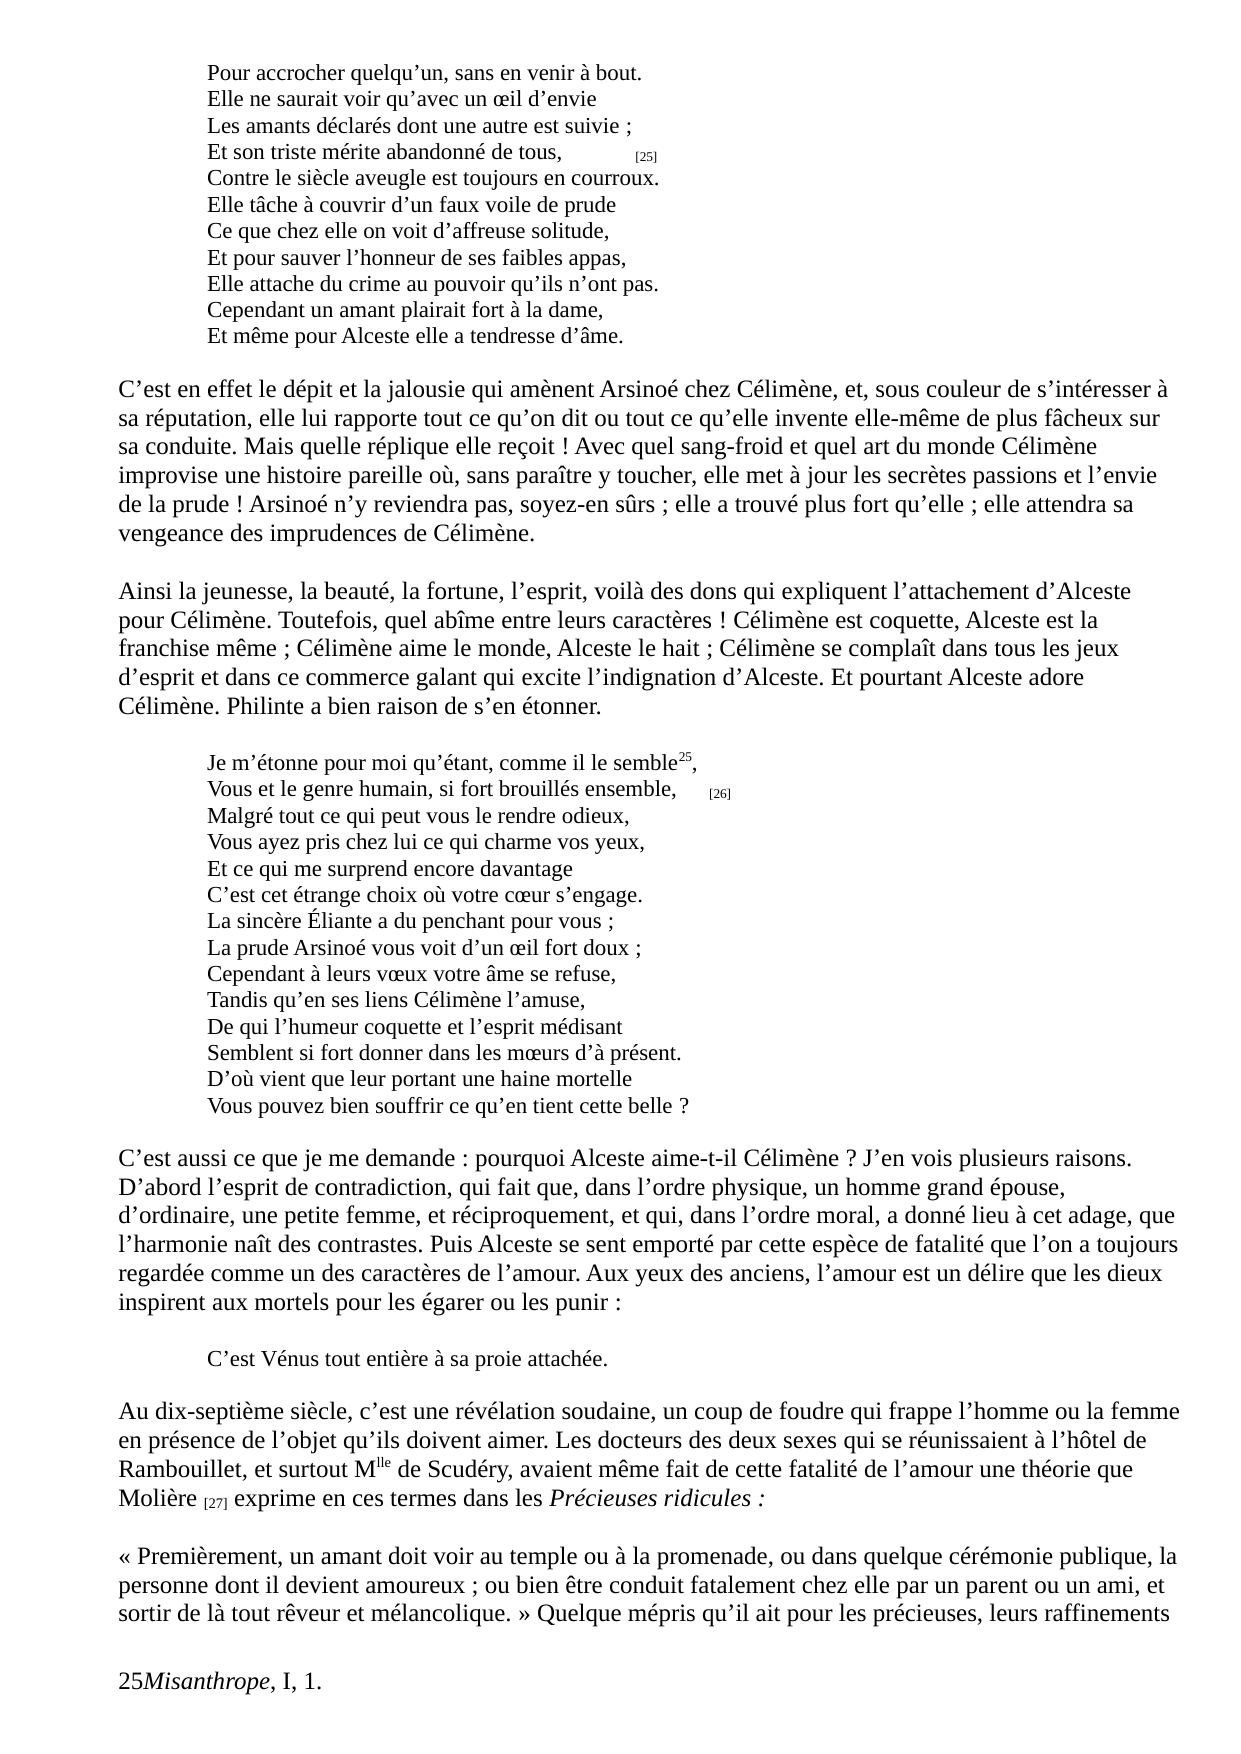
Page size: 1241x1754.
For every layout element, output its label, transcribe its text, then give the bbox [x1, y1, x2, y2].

text Et pour sauver l’honneur de ses faibles appas, [207, 243, 1181, 270]
text Je m’étonne pour moi qu’étant, comme il le semble, [207, 749, 1181, 776]
text Tandis qu’en ses liens Célimène l’amuse, [207, 986, 1181, 1013]
text De qui l’humeur coquette et l’esprit médisant [207, 1013, 1181, 1039]
text Vous et le genre humain, si fort brouillés ensemble, [26] [207, 776, 1181, 802]
text Cependant à leurs vœux votre âme se refuse, [207, 960, 1181, 986]
text Contre le siècle aveugle est toujours en courroux. [207, 164, 1181, 191]
text C’est aussi ce que je me demande : pourquoi Alceste aime-t-il Célimène ? J’en vois plusieurs raisons. D’abord l’esprit de contradiction, qui fait que, dans l’ordre physique, un homme grand épouse, d’ordinaire, une petite femme, et réciproquement, et qui, dans l’ordre moral, a donné lieu à cet adage, que l’harmonie naît des contrastes. Puis Alceste se sent emporté par cette espèce de fatalité que l’on a toujours regardée comme un des caractères de l’amour. Aux yeux des anciens, l’amour est un délire que les dieux inspirent aux mortels pour les égarer ou les punir : [118, 1143, 1181, 1316]
text C’est en effet le dépit et la jalousie qui amènent Arsinoé chez Célimène, et, sous couleur de s’intéresser à sa réputation, elle lui rapporte tout ce qu’on dit ou tout ce qu’elle invente elle-même de plus fâcheux sur sa conduite. Mais quelle réplique elle reçoit ! Avec quel sang-froid et quel art du monde Célimène improvise une histoire pareille où, sans paraître y toucher, elle met à jour les secrètes passions et l’envie de la prude ! Arsinoé n’y reviendra pas, soyez-en sûrs ; elle a trouvé plus fort qu’elle ; elle attendra sa vengeance des imprudences de Célimène. [118, 374, 1181, 546]
text Vous ayez pris chez lui ce qui charme vos yeux, [207, 828, 1181, 854]
text Malgré tout ce qui peut vous le rendre odieux, [207, 802, 1181, 828]
text Les amants déclarés dont une autre est suivie ; [207, 112, 1181, 138]
text Misanthrope, I, 1. [118, 1666, 1181, 1695]
text Semblent si fort donner dans les mœurs d’à présent. [207, 1039, 1181, 1065]
text Et ce qui me surprend encore davantage [207, 854, 1181, 881]
text C’est cet étrange choix où votre cœur s’engage. [207, 881, 1181, 907]
text Cependant un amant plairait fort à la dame, [207, 296, 1181, 323]
text Ce que chez elle on voit d’affreuse solitude, [207, 217, 1181, 243]
text « Premièrement, un amant doit voir au temple ou à la promenade, ou dans quelque cérémonie publique, la personne dont il devient amoureux ; ou bien être conduit fatalement chez elle par un parent ou un ami, et sortir de là tout rêveur et mélancolique. » Quelque mépris qu’il ait pour les précieuses, leurs raffinements [118, 1541, 1181, 1627]
text Vous pouvez bien souffrir ce qu’en tient cette belle ? [207, 1092, 1181, 1118]
text Elle tâche à couvrir d’un faux voile de prude [207, 191, 1181, 217]
text D’où vient que leur portant une haine mortelle [207, 1065, 1181, 1092]
text C’est Vénus tout entière à sa proie attachée. [207, 1345, 1181, 1371]
text Et son triste mérite abandonné de tous, [25] [207, 138, 1181, 164]
text Ainsi la jeunesse, la beauté, la fortune, l’esprit, voilà des dons qui expliquent l’attachement d’Alceste pour Célimène. Toutefois, quel abîme entre leurs caractères ! Célimène est coquette, Alceste est la franchise même ; Célimène aime le monde, Alceste le hait ; Célimène se complaît dans tous les jeux d’esprit et dans ce commerce galant qui excite l’indignation d’Alceste. Et pourtant Alceste adore Célimène. Philinte a bien raison de s’en étonner. [118, 576, 1181, 720]
text Pour accrocher quelqu’un, sans en venir à bout. [207, 59, 1181, 85]
text Elle attache du crime au pouvoir qu’ils n’ont pas. [207, 270, 1181, 296]
text Elle ne saurait voir qu’avec un œil d’envie [207, 85, 1181, 112]
text La sincère Éliante a du penchant pour vous ; [207, 907, 1181, 934]
text La prude Arsinoé vous voit d’un œil fort doux ; [207, 934, 1181, 960]
text Au dix-septième siècle, c’est une révélation soudaine, un coup de foudre qui frappe l’homme ou la femme en présence de l’objet qu’ils doivent aimer. Les docteurs des deux sexes qui se réunissaient à l’hôtel de Rambouillet, et surtout Mlle de Scudéry, avaient même fait de cette fatalité de l’amour une théorie que Molière [27] exprime en ces termes dans les Précieuses ridicules : [118, 1396, 1181, 1511]
text Et même pour Alceste elle a tendresse d’âme. [207, 323, 1181, 349]
